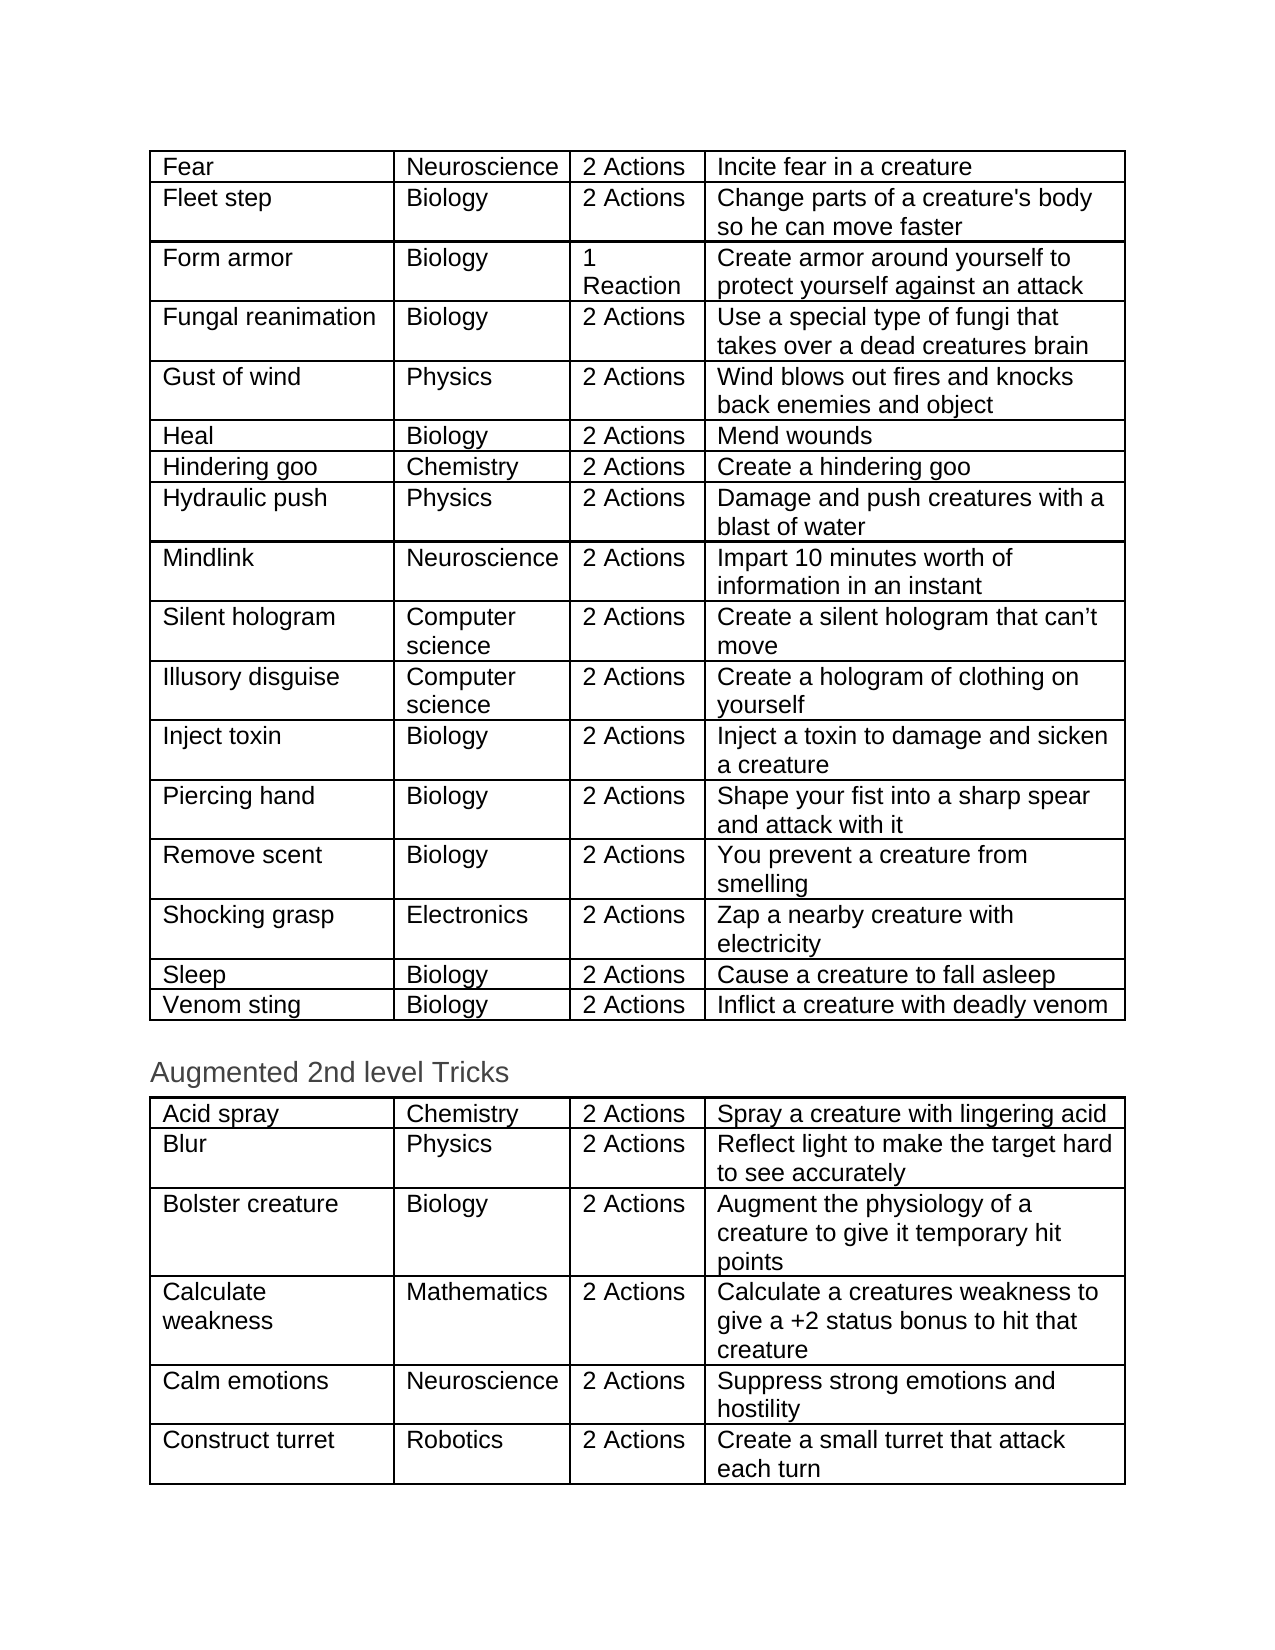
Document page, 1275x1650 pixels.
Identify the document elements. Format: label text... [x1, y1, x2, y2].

table_cell Biology [395, 721, 569, 779]
table_cell 2 Actions [571, 543, 704, 600]
table_cell Calm emotions [151, 1366, 393, 1423]
table_cell 2 Actions [571, 1425, 704, 1483]
table_cell Hindering goo [151, 452, 393, 481]
table_header Chemistry [395, 1099, 569, 1127]
table_cell Create armor around yourself to protect yourself against an attack [706, 243, 1124, 300]
table_cell 2 Actions [571, 840, 704, 898]
table_cell Electronics [395, 900, 569, 957]
table_cell Impart 10 minutes worth of information in an instant [706, 543, 1124, 600]
table_cell Create a hindering goo [706, 452, 1124, 481]
table_cell Biology [395, 960, 569, 988]
table_cell Sleep [151, 960, 393, 988]
table_cell Neuroscience [395, 152, 569, 181]
table_cell Zap a nearby creature with electricity [706, 900, 1124, 957]
table_cell Biology [395, 840, 569, 898]
table_cell Computer science [395, 662, 569, 719]
table_cell Incite fear in a creature [706, 152, 1124, 181]
table_cell Inject a toxin to damage and sicken a creature [706, 721, 1124, 779]
table_cell Mindlink [151, 543, 393, 600]
table_cell Inflict a creature with deadly venom [706, 990, 1124, 1019]
table_cell Biology [395, 243, 569, 300]
table_cell Use a special type of fungi that takes over a dead creatures brain [706, 302, 1124, 359]
table_cell Neuroscience [395, 543, 569, 600]
table_cell 2 Actions [571, 602, 704, 659]
table_cell Shape your fist into a sharp spear and attack with it [706, 781, 1124, 838]
table_cell Venom sting [151, 990, 393, 1019]
table_cell 2 Actions [571, 990, 704, 1019]
table_cell 2 Actions [571, 302, 704, 359]
table_cell Biology [395, 990, 569, 1019]
table_header 2 Actions [571, 1099, 704, 1127]
table_header Spray a creature with lingering acid [706, 1099, 1124, 1127]
table_cell 2 Actions [571, 483, 704, 540]
table_cell Calculate weakness [151, 1277, 393, 1363]
table_cell Inject toxin [151, 721, 393, 779]
table_cell Biology [395, 421, 569, 450]
table_header Acid spray [151, 1099, 393, 1127]
table_cell 2 Actions [571, 1129, 704, 1187]
table_cell 2 Actions [571, 421, 704, 450]
table_cell Hydraulic push [151, 483, 393, 540]
table_cell Biology [395, 1189, 569, 1275]
table_cell Reflect light to make the target hard to see accurately [706, 1129, 1124, 1187]
table_cell Fleet step [151, 183, 393, 240]
table_cell Heal [151, 421, 393, 450]
table_cell 2 Actions [571, 152, 704, 181]
table_cell 2 Actions [571, 452, 704, 481]
table_cell Suppress strong emotions and hostility [706, 1366, 1124, 1423]
table_cell Neuroscience [395, 1366, 569, 1423]
table_cell Create a small turret that attack each turn [706, 1425, 1124, 1483]
table_cell Fear [151, 152, 393, 181]
table_cell 2 Actions [571, 662, 704, 719]
table_cell Cause a creature to fall asleep [706, 960, 1124, 988]
table_cell 2 Actions [571, 721, 704, 779]
table_cell Calculate a creatures weakness to give a +2 status bonus to hit that creature [706, 1277, 1124, 1363]
table_cell Silent hologram [151, 602, 393, 659]
table_cell Physics [395, 1129, 569, 1187]
table_cell 2 Actions [571, 183, 704, 240]
table_cell Piercing hand [151, 781, 393, 838]
table_cell Gust of wind [151, 362, 393, 419]
table_cell Chemistry [395, 452, 569, 481]
table_cell 2 Actions [571, 1189, 704, 1275]
table_cell 1 Reaction [571, 243, 704, 300]
table_cell Remove scent [151, 840, 393, 898]
table_cell Wind blows out fires and knocks back enemies and object [706, 362, 1124, 419]
table_cell Mathematics [395, 1277, 569, 1363]
table_cell Blur [151, 1129, 393, 1187]
table_cell Form armor [151, 243, 393, 300]
table_cell Create a silent hologram that can’t move [706, 602, 1124, 659]
table_cell Fungal reanimation [151, 302, 393, 359]
table_cell 2 Actions [571, 781, 704, 838]
table_cell Biology [395, 183, 569, 240]
table_cell Damage and push creatures with a blast of water [706, 483, 1124, 540]
table_cell Physics [395, 483, 569, 540]
table_cell Create a hologram of clothing on yourself [706, 662, 1124, 719]
table_cell Physics [395, 362, 569, 419]
table_cell Illusory disguise [151, 662, 393, 719]
table_cell 2 Actions [571, 1277, 704, 1363]
subtitle Augmented 2nd level Tricks [150, 1054, 1125, 1088]
table_cell Shocking grasp [151, 900, 393, 957]
table_cell 2 Actions [571, 362, 704, 419]
table_cell Augment the physiology of a creature to give it temporary hit points [706, 1189, 1124, 1275]
table_cell Bolster creature [151, 1189, 393, 1275]
table_cell 2 Actions [571, 960, 704, 988]
table_cell 2 Actions [571, 900, 704, 957]
table_cell Computer science [395, 602, 569, 659]
table_cell Construct turret [151, 1425, 393, 1483]
table_cell 2 Actions [571, 1366, 704, 1423]
table_cell You prevent a creature from smelling [706, 840, 1124, 898]
table_cell Robotics [395, 1425, 569, 1483]
table_cell Biology [395, 781, 569, 838]
table_cell Mend wounds [706, 421, 1124, 450]
table_cell Biology [395, 302, 569, 359]
table_cell Change parts of a creature's body so he can move faster [706, 183, 1124, 240]
